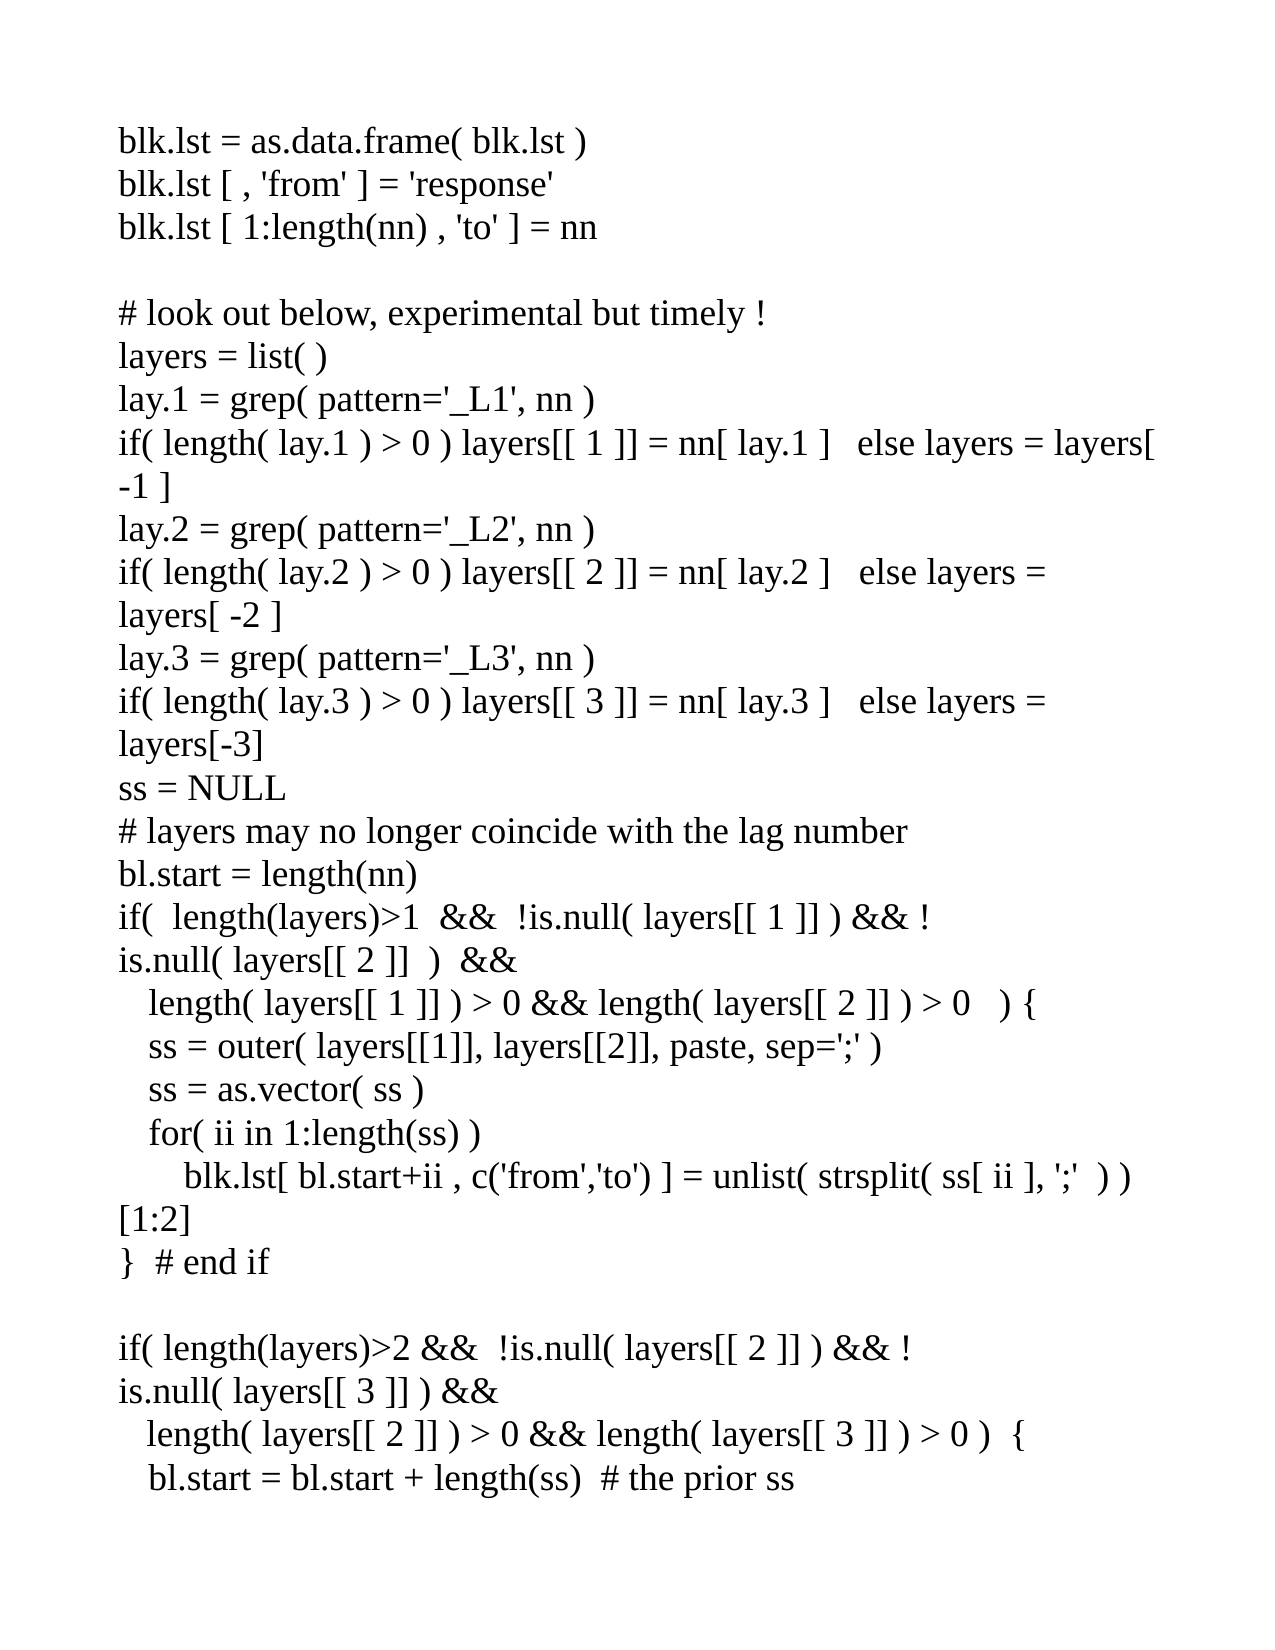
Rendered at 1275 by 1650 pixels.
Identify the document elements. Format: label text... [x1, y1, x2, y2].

text blk.lst = as.data.frame( blk.lst ) [118, 118, 1157, 161]
text if( length( lay.2 ) > 0 ) layers[[ 2 ]] = nn[ lay.2 ] else layers = layers[ -2 ] [118, 549, 1157, 636]
text } # end if [118, 1239, 1157, 1282]
text # look out below, experimental but timely ! [118, 291, 1157, 334]
text if( length(layers)>1 && !is.null( layers[[ 1 ]] ) && !is.null( layers[[ 2 ]] ) && [118, 894, 1157, 981]
text blk.lst [ , 'from' ] = 'response' [118, 161, 1157, 204]
text if( length(layers)>2 && !is.null( layers[[ 2 ]] ) && !is.null( layers[[ 3 ]] ) && [118, 1326, 1157, 1412]
text bl.start = bl.start + length(ss) # the prior ss [118, 1455, 1157, 1498]
text length( layers[[ 1 ]] ) > 0 && length( layers[[ 2 ]] ) > 0 ) { [118, 981, 1157, 1024]
text if( length( lay.1 ) > 0 ) layers[[ 1 ]] = nn[ lay.1 ] else layers = layers[ -1 ] [118, 420, 1157, 506]
text blk.lst[ bl.start+ii , c('from','to') ] = unlist( strsplit( ss[ ii ], ';' ) )[1:2] [118, 1153, 1157, 1239]
text if( length( lay.3 ) > 0 ) layers[[ 3 ]] = nn[ lay.3 ] else layers = layers[-3] [118, 679, 1157, 765]
text length( layers[[ 2 ]] ) > 0 && length( layers[[ 3 ]] ) > 0 ) { [118, 1412, 1157, 1455]
text lay.3 = grep( pattern='_L3', nn ) [118, 636, 1157, 679]
text # layers may no longer coincide with the lag number [118, 808, 1157, 851]
text blk.lst [ 1:length(nn) , 'to' ] = nn [118, 204, 1157, 247]
text lay.1 = grep( pattern='_L1', nn ) [118, 377, 1157, 420]
text for( ii in 1:length(ss) ) [118, 1110, 1157, 1153]
text layers = list( ) [118, 334, 1157, 377]
text ss = NULL [118, 765, 1157, 808]
text lay.2 = grep( pattern='_L2', nn ) [118, 506, 1157, 549]
text ss = as.vector( ss ) [118, 1067, 1157, 1110]
text bl.start = length(nn) [118, 851, 1157, 894]
text ss = outer( layers[[1]], layers[[2]], paste, sep=';' ) [118, 1024, 1157, 1067]
